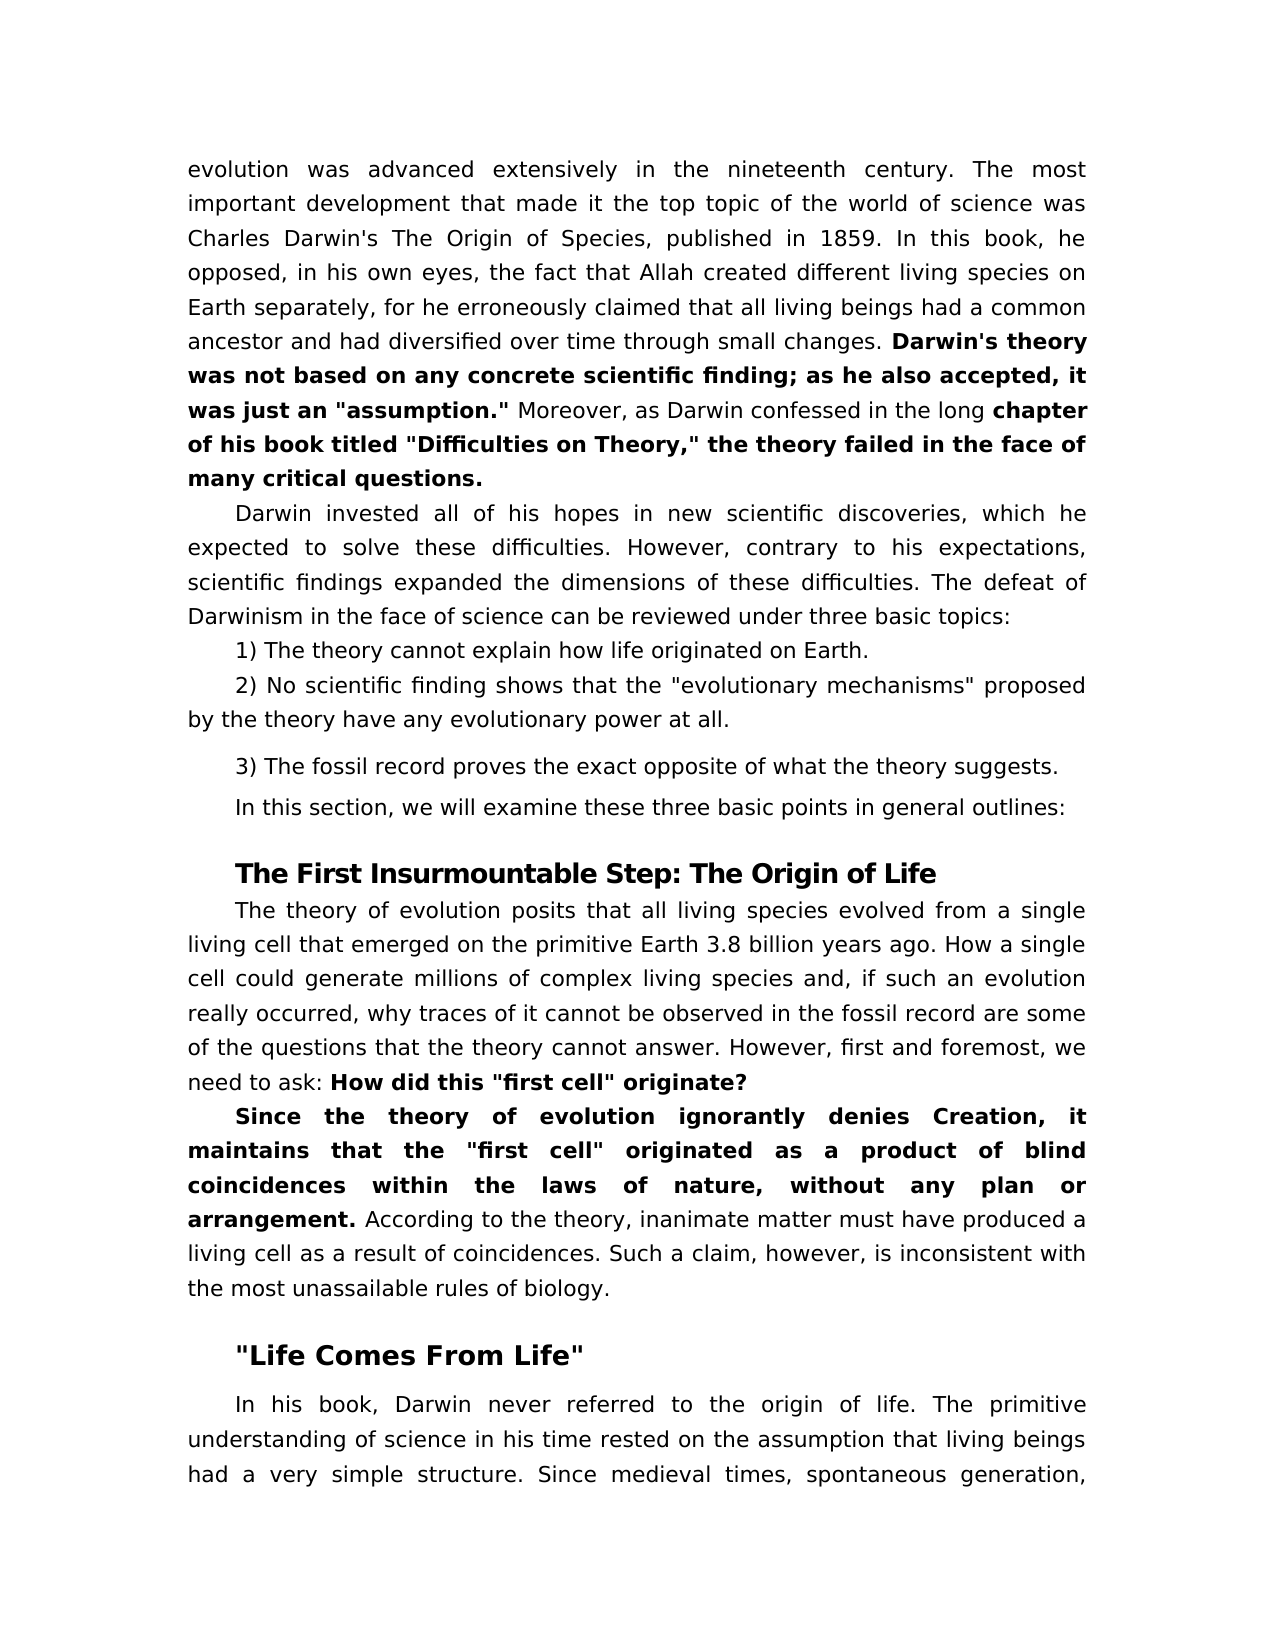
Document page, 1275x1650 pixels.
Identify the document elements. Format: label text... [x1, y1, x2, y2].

text evolution was advanced extensively in the nineteenth century. The most important development that made it the top topic of the world of science was Charles Darwin's The Origin of Species, published in 1859. In this book, he opposed, in his own eyes, the fact that Allah created different living species on Earth separately, for he erroneously claimed that all living beings had a common ancestor and had diversified over time through small changes. Darwin's theory was not based on any concrete scientific finding; as he also accepted, it was just an "assumption." Moreover, as Darwin confessed in the long chapter of his book titled "Difficulties on Theory," the theory failed in the face of many critical questions. [187, 150, 1087, 494]
text 3) The fossil record proves the exact opposite of what the theory suggests. [187, 746, 1087, 782]
text 1) The theory cannot explain how life originated on Earth. [187, 631, 1087, 666]
text Darwin invested all of his hopes in new scientific discoveries, which he expected to solve these difficulties. However, contrary to his expectations, scientific findings expanded the dimensions of these difficulties. The defeat of Darwinism in the face of science can be reviewed under three basic topics: [187, 494, 1087, 631]
text Since the theory of evolution ignorantly denies Creation, it maintains that the "first cell" originated as a product of blind coincidences within the laws of nature, without any plan or arrangement. According to the theory, inanimate matter must have produced a living cell as a result of coincidences. Such a claim, however, is inconsistent with the most unassailable rules of biology. [187, 1097, 1087, 1303]
text 2) No scientific finding shows that the "evolutionary mechanisms" proposed by the theory have any evolutionary power at all. [187, 666, 1087, 734]
text The First Insurmountable Step: The Origin of Life [187, 856, 1087, 891]
text In his book, Darwin never referred to the origin of life. The primitive understanding of science in his time rested on the assumption that living beings had a very simple structure. Since medieval times, spontaneous generation, [187, 1384, 1087, 1490]
text "Life Comes From Life" [187, 1337, 1087, 1372]
text The theory of evolution posits that all living species evolved from a single living cell that emerged on the primitive Earth 3.8 billion years ago. How a single cell could generate millions of complex living species and, if such an evolution really occurred, why traces of it cannot be observed in the fossil record are some of the questions that the theory cannot answer. However, first and foremost, we need to ask: How did this "first cell" originate? [187, 891, 1087, 1097]
text In this section, we will examine these three basic points in general outlines: [187, 787, 1087, 822]
